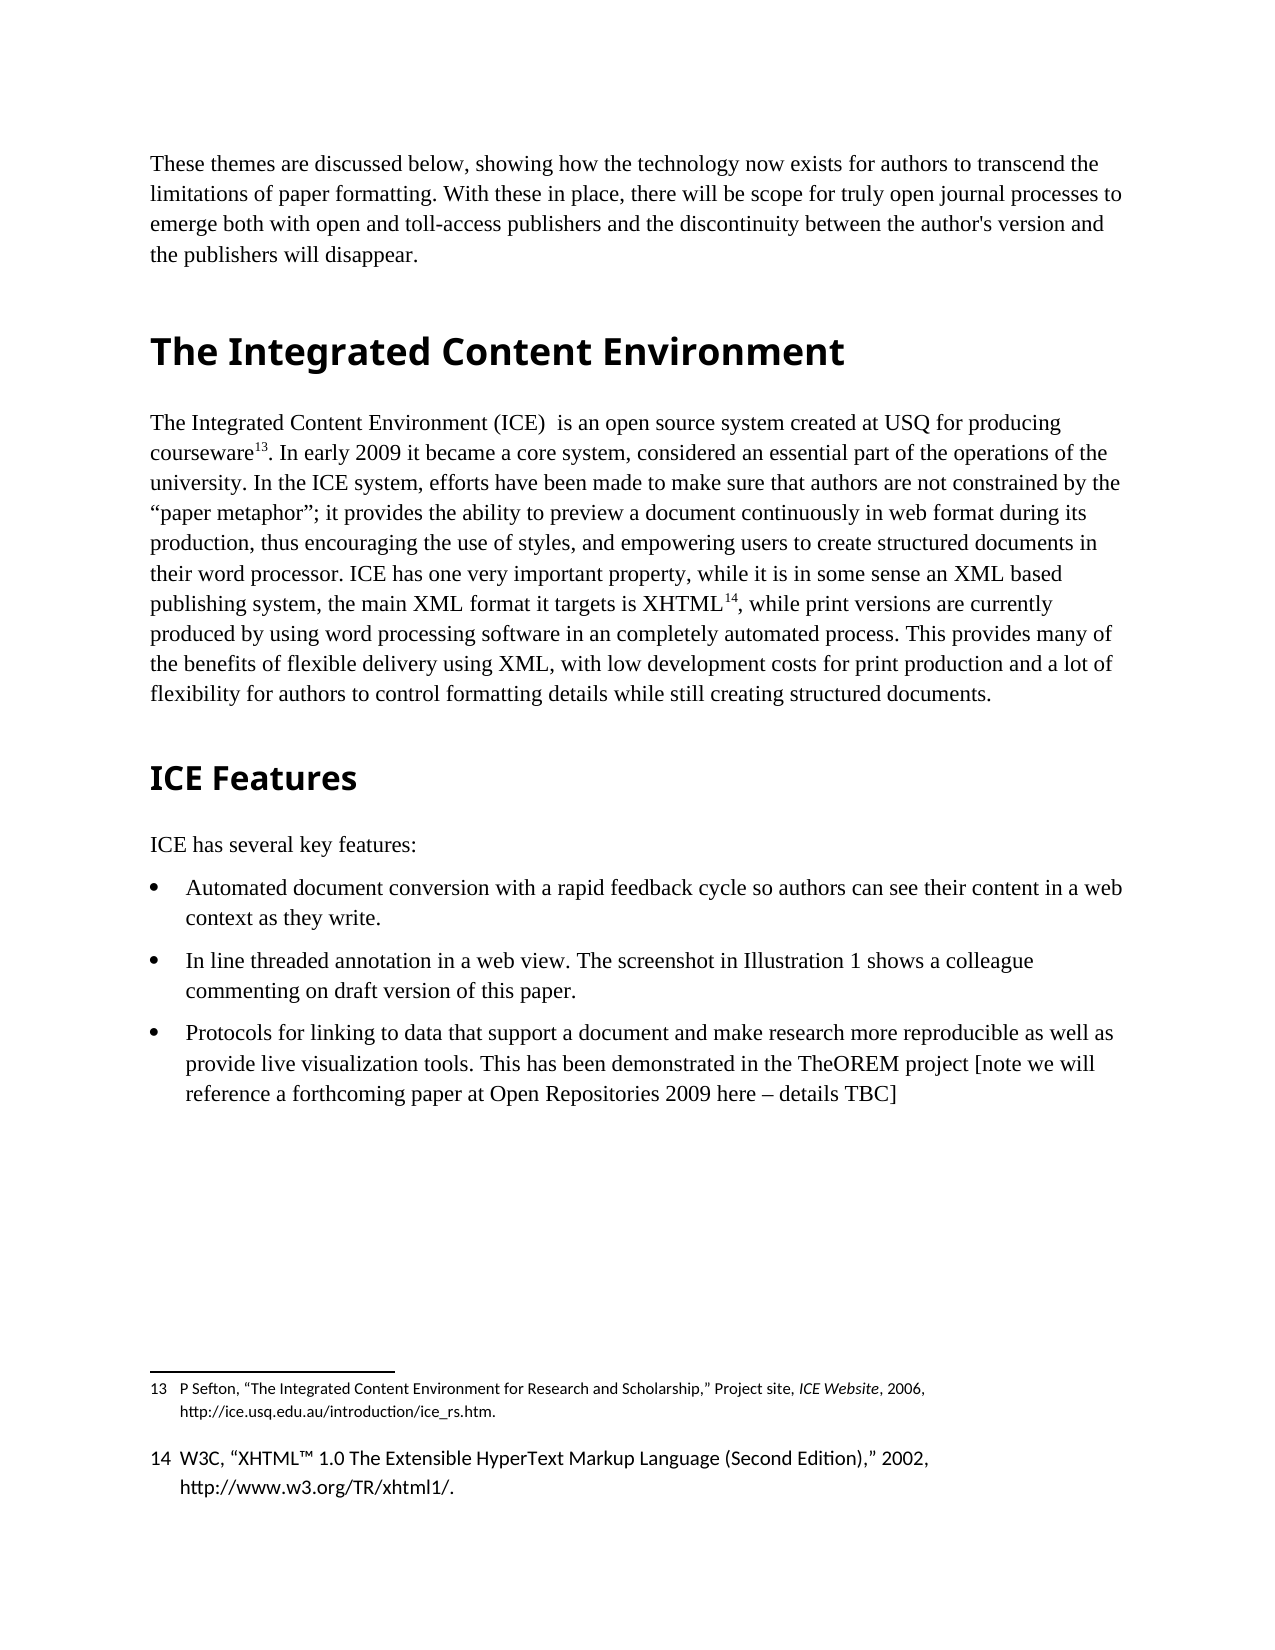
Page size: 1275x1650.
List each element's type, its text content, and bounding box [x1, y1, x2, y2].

text P Sefton, “The Integrated Content Environment for Research and Scholarship,” Project site, ICE Website, 2006, http://ice.usq.edu.au/introduction/ice_rs.htm. [150, 1378, 1125, 1422]
text The Integrated Content Environment [150, 325, 1125, 376]
list Protocols for linking to data that support a document and make research more reproducible as well as provide live visualization tools. This has been demonstrated in the TheOREM project [note we will reference a forthcoming paper at Open Repositories 2009 here – details TBC] [150, 1019, 1125, 1106]
list Automated document conversion with a rapid feedback cycle so authors can see their content in a web context as they write. [150, 874, 1125, 930]
text These themes are discussed below, showing how the technology now exists for authors to transcend the limitations of paper formatting. With these in place, there will be scope for truly open journal processes to emerge both with open and toll-access publishers and the discontinuity between the author's version and the publishers will disappear. [150, 150, 1125, 267]
text ICE has several key features: [150, 831, 1125, 858]
text W3C, “XHTML™ 1.0 The Extensible HyperText Markup Language (Second Edition),” 2002, http://www.w3.org/TR/xhtml1/. [150, 1445, 1125, 1500]
list In line threaded annotation in a web view. The screenshot in Illustration 1 shows a colleague commenting on draft version of this paper. [150, 947, 1125, 1003]
text The Integrated Content Environment (ICE) is an open source system created at USQ for producing courseware. In early 2009 it became a core system, considered an essential part of the operations of the university. In the ICE system, efforts have been made to make sure that authors are not constrained by the “paper metaphor”; it provides the ability to preview a document continuously in web format during its production, thus encouraging the use of styles, and empowering users to create structured documents in their word processor. ICE has one very important property, while it is in some sense an XML based publishing system, the main XML format it targets is XHTML, while print versions are currently produced by using word processing software in an completely automated process. This provides many of the benefits of flexible delivery using XML, with low development costs for print production and a lot of flexibility for authors to control formatting details while still creating structured documents. [150, 409, 1125, 707]
text ICE Features [150, 754, 1125, 800]
